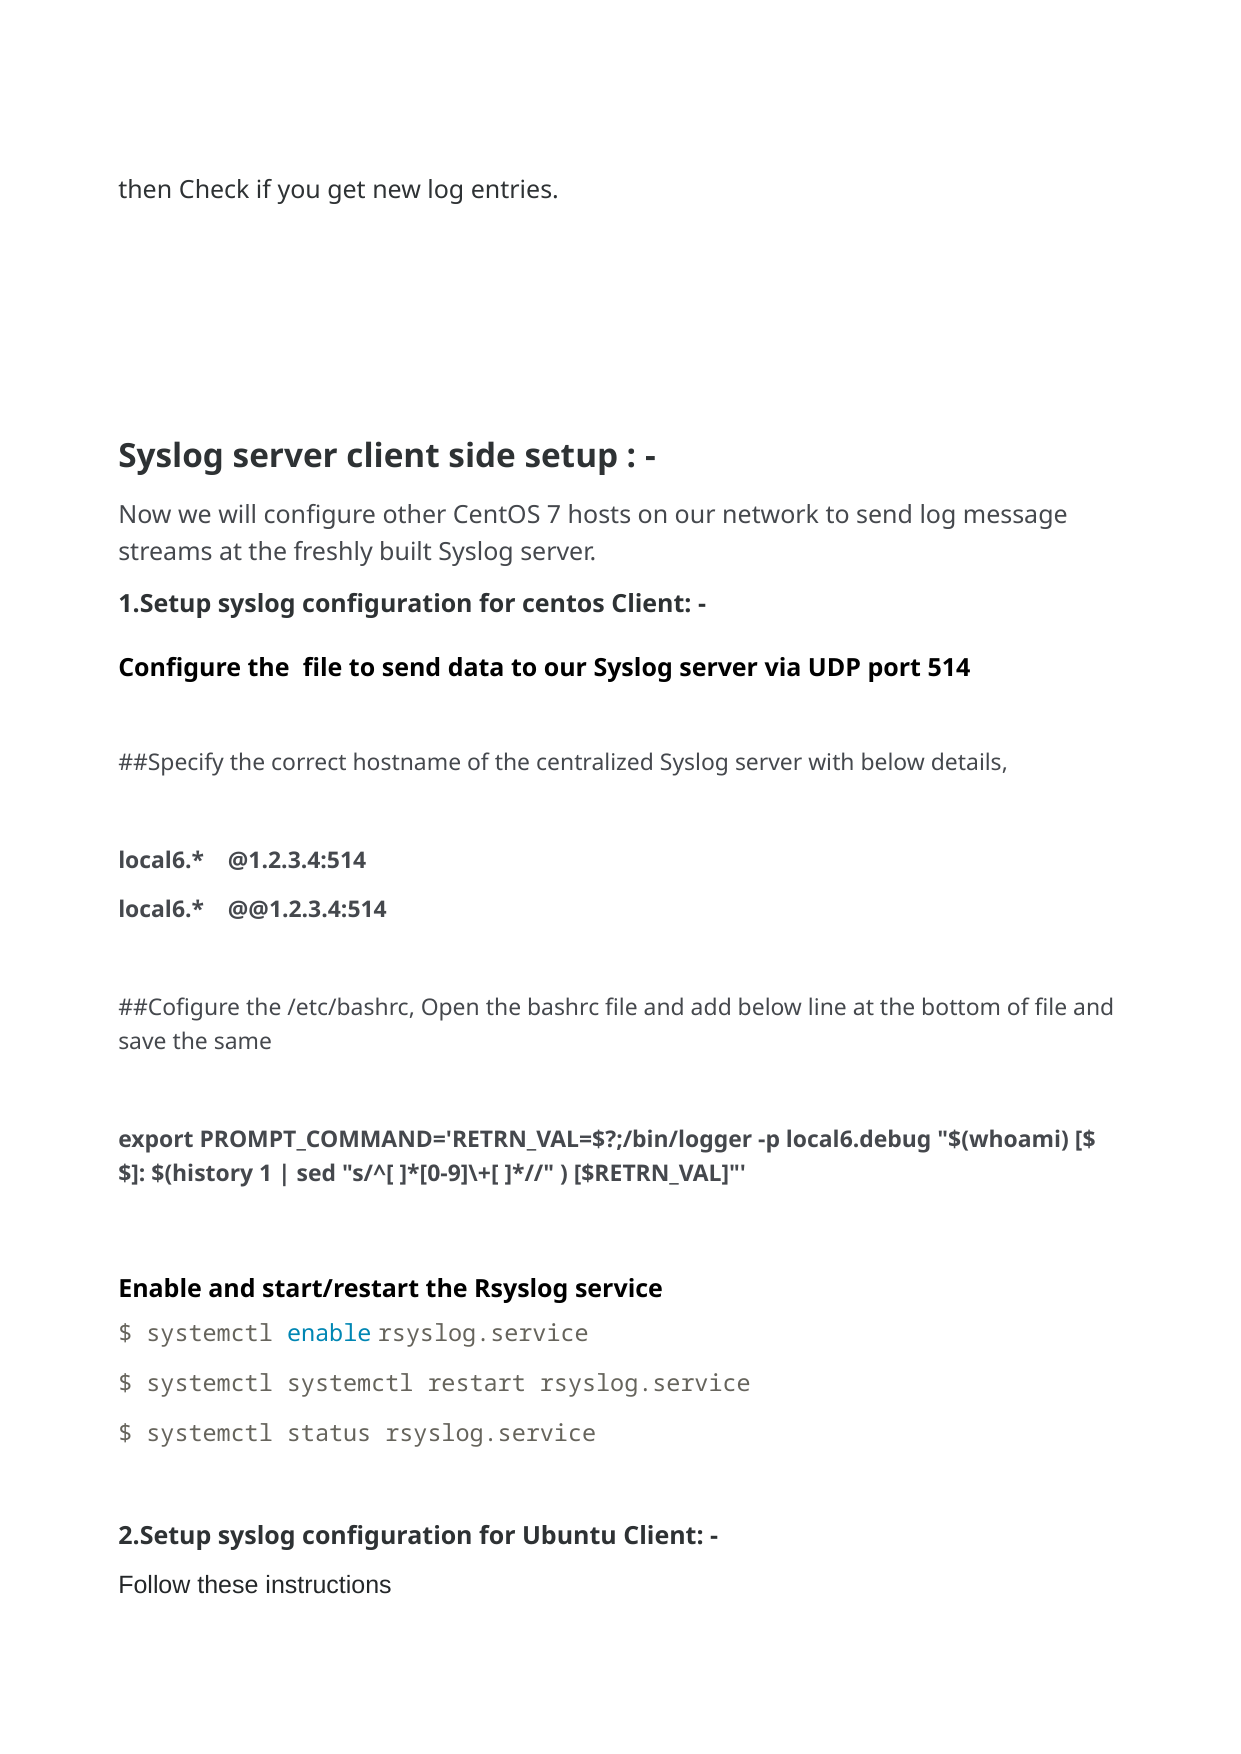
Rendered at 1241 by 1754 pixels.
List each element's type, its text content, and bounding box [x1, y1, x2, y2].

text $ systemctl enable rsyslog.service [118, 1314, 1122, 1348]
text Follow these instructions [118, 1569, 1122, 1598]
text local6.* @@1.2.3.4:514 [118, 893, 1122, 924]
text then Check if you get new log entries. [118, 172, 1122, 206]
text local6.* @1.2.3.4:514 [118, 844, 1122, 875]
text $ systemctl status rsyslog.service [118, 1416, 1122, 1448]
text $ systemctl systemctl restart rsyslog.service [118, 1366, 1122, 1398]
text 2.Setup syslog configuration for Ubuntu Client: - [118, 1518, 1122, 1552]
subtitle Configure the file to send data to our Syslog server via UDP port 514 [118, 650, 1122, 684]
subtitle Enable and start/restart the Rsyslog service [118, 1271, 1122, 1305]
text ##Specify the correct hostname of the centralized Syslog server with below details, [118, 746, 1122, 777]
text 1.Setup syslog configuration for centos Client: - [118, 586, 1122, 620]
text ##Cofigure the /etc/bashrc, Open the bashrc file and add below line at the bottom of file and save the same [118, 991, 1122, 1056]
text Now we will configure other CentOS 7 hosts on our network to send log message streams at the freshly built Syslog server. [118, 496, 1122, 568]
text Syslog server client side setup : - [118, 432, 1122, 477]
text export PROMPT_COMMAND='RETRN_VAL=$?;/bin/logger -p local6.debug "$(whoami) [$$]: $(history 1 | sed "s/^[ ]*[0-9]\+[ ]*//" ) [$RETRN_VAL]"' [118, 1123, 1122, 1188]
